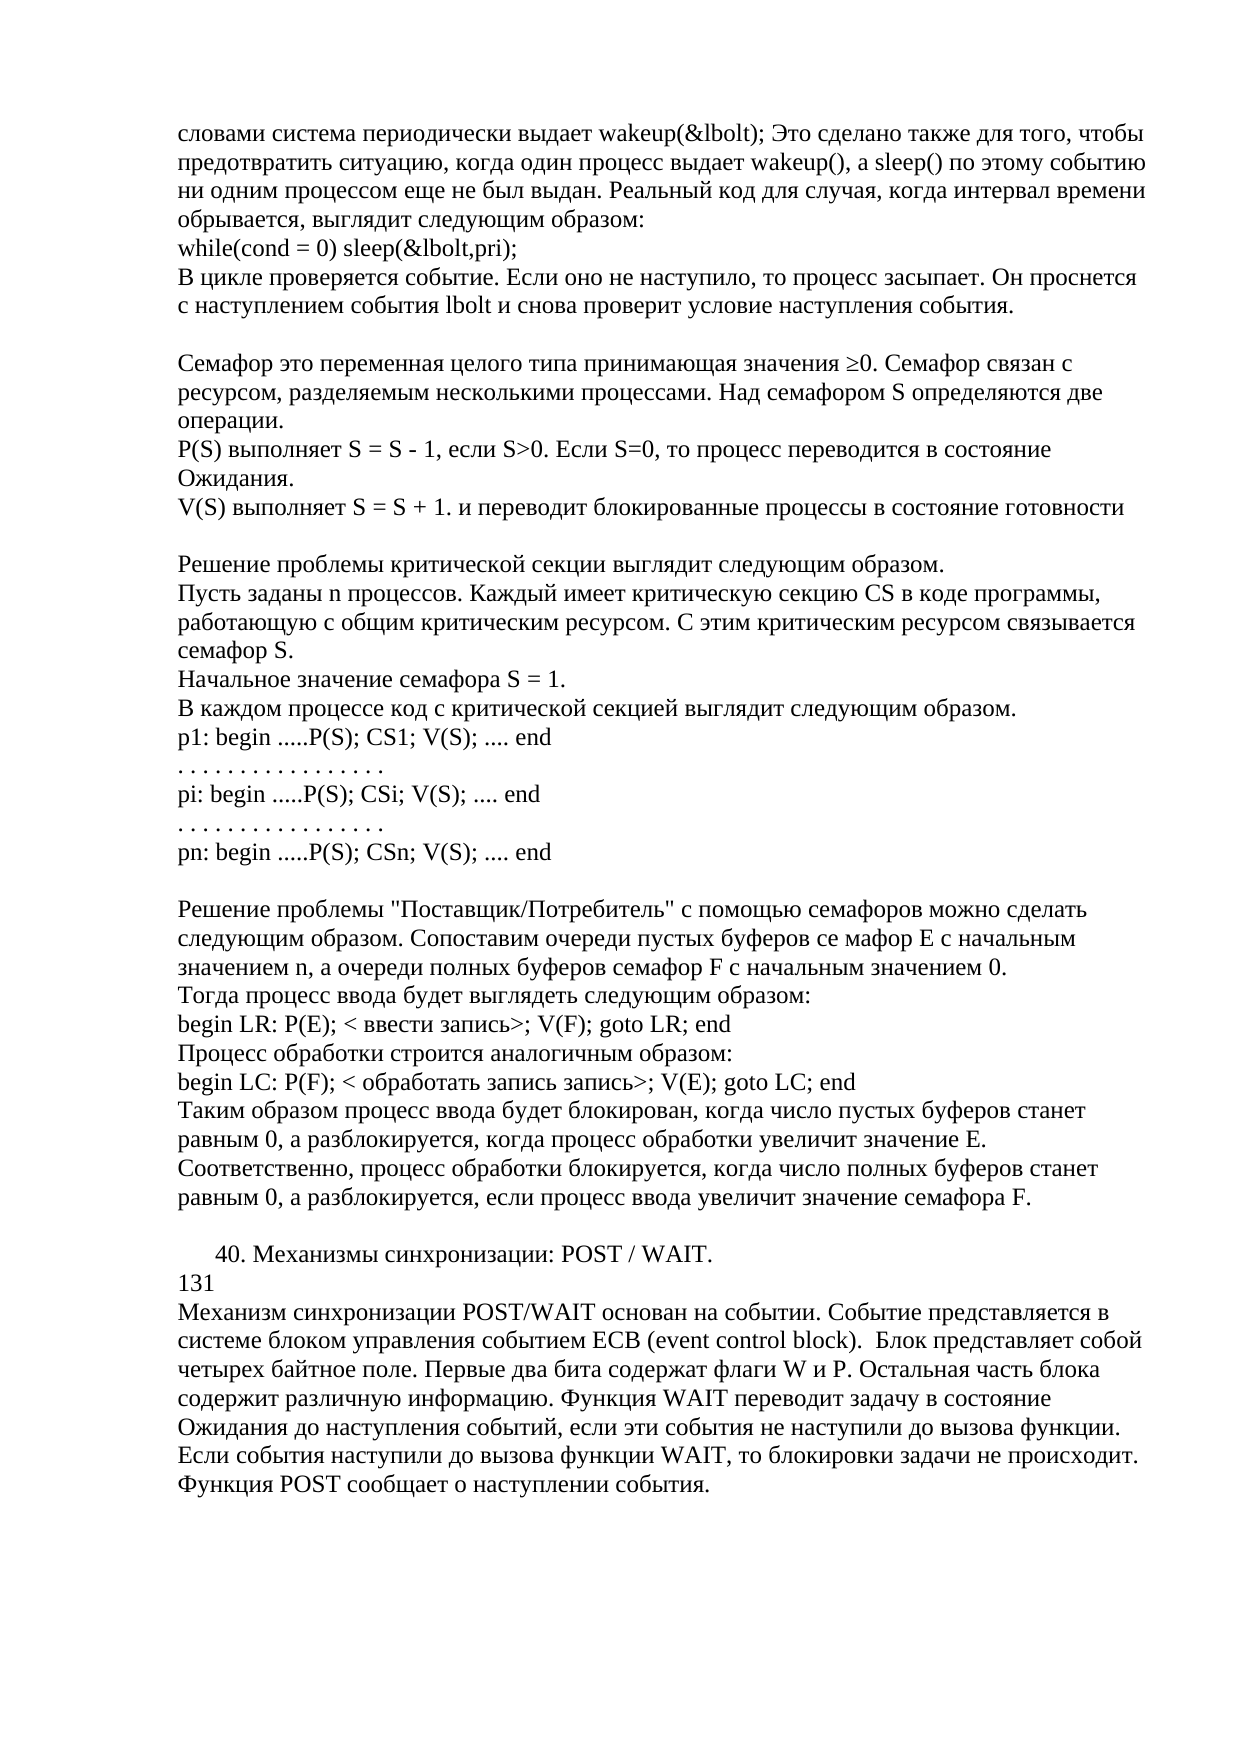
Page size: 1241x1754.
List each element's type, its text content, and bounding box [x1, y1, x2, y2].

text словами система периодически выдает wakeup(&lbolt); Это сделано также для того, чтобы предотвратить ситуацию, когда один процесс выдает wakeup(), а sleep() по этому событию ни одним процессом еще не был выдан. Реальный код для случая, когда интервал времени обрывается, выглядит следующим образом: [177, 118, 1152, 233]
text V(S) выполняет S = S + 1. и переводит блокированные процессы в состояние готовности [177, 492, 1152, 521]
text Процесс обработки строится аналогичным образом: [177, 1038, 1152, 1067]
text Тогда процесс ввода будет выглядеть следующим образом: [177, 981, 1152, 1009]
text Таким образом процесс ввода будет блокирован, когда число пустых буферов станет равным 0, а разблокируется, когда процесс обработки увеличит значение E. Соответственно, процесс обработки блокируется, когда число полных буферов станет равным 0, а разблокируется, если процесс ввода увеличит значение семафора F. [177, 1096, 1152, 1211]
text while(cond = 0) sleep(&lbolt,pri); [177, 233, 1152, 262]
text pi: begin .....P(S); CSi; V(S); .... end [177, 779, 1152, 808]
text pn: begin .....P(S); CSn; V(S); .... end [177, 837, 1152, 866]
text . . . . . . . . . . . . . . . . . [177, 751, 1152, 779]
list Механизмы синхронизации: POST / WAIT. [215, 1239, 1152, 1268]
text p1: begin .....P(S); CS1; V(S); .... end [177, 722, 1152, 751]
text 131 [177, 1268, 1152, 1297]
text Семафор это переменная целого типа принимающая значения ≥0. Семафор связан с ресурсом, разделяемым несколькими процессами. Над семафором S определяются две операции. [177, 348, 1152, 434]
text Начальное значение семафора S = 1. [177, 664, 1152, 693]
text Механизм синхронизации POST/WAIT основан на событии. Событие представляется в системе блоком управления событием ECB (event control block). Блок представляет собой четырех байтное поле. Первые два бита содержат флаги W и P. Остальная часть блока содержит различную информацию. Функция WAIT переводит задачу в состояние Ожидания до наступления событий, если эти события не наступили до вызова функции. Если события наступили до вызова функции WAIT, то блокировки задачи не происходит. Функция POST сообщает о наступлении события. [177, 1297, 1152, 1498]
text Решение проблемы критической секции выглядит следующим образом. [177, 549, 1152, 578]
text begin LC: P(F); < обработать запись запись>; V(E); goto LC; end [177, 1067, 1152, 1096]
text Р(S) выполняет S = S - 1, если S>0. Если S=0, то процесс переводится в состояние Ожидания. [177, 434, 1152, 492]
text В каждом процессе код с критической секцией выглядит следующим образом. [177, 693, 1152, 722]
text Пусть заданы n процессов. Каждый имеет критическую секцию CS в коде программы, работающую с общим критическим ресурсом. С этим критическим ресурсом связывается семафор S. [177, 578, 1152, 664]
text begin LR: P(E); < ввести запись>; V(F); goto LR; end [177, 1009, 1152, 1038]
text В цикле проверяется событие. Если оно не наступило, то процесс засыпает. Он проснется с наступлением события lbolt и снова проверит условие наступления события. [177, 262, 1152, 319]
text Решение проблемы "Поставщик/Потребитель" с помощью семафоров можно сделать следующим образом. Сопоставим очереди пустых буферов се мафор E с начальным значением n, а очереди полных буферов семафор F с начальным значением 0. [177, 894, 1152, 981]
text . . . . . . . . . . . . . . . . . [177, 808, 1152, 837]
